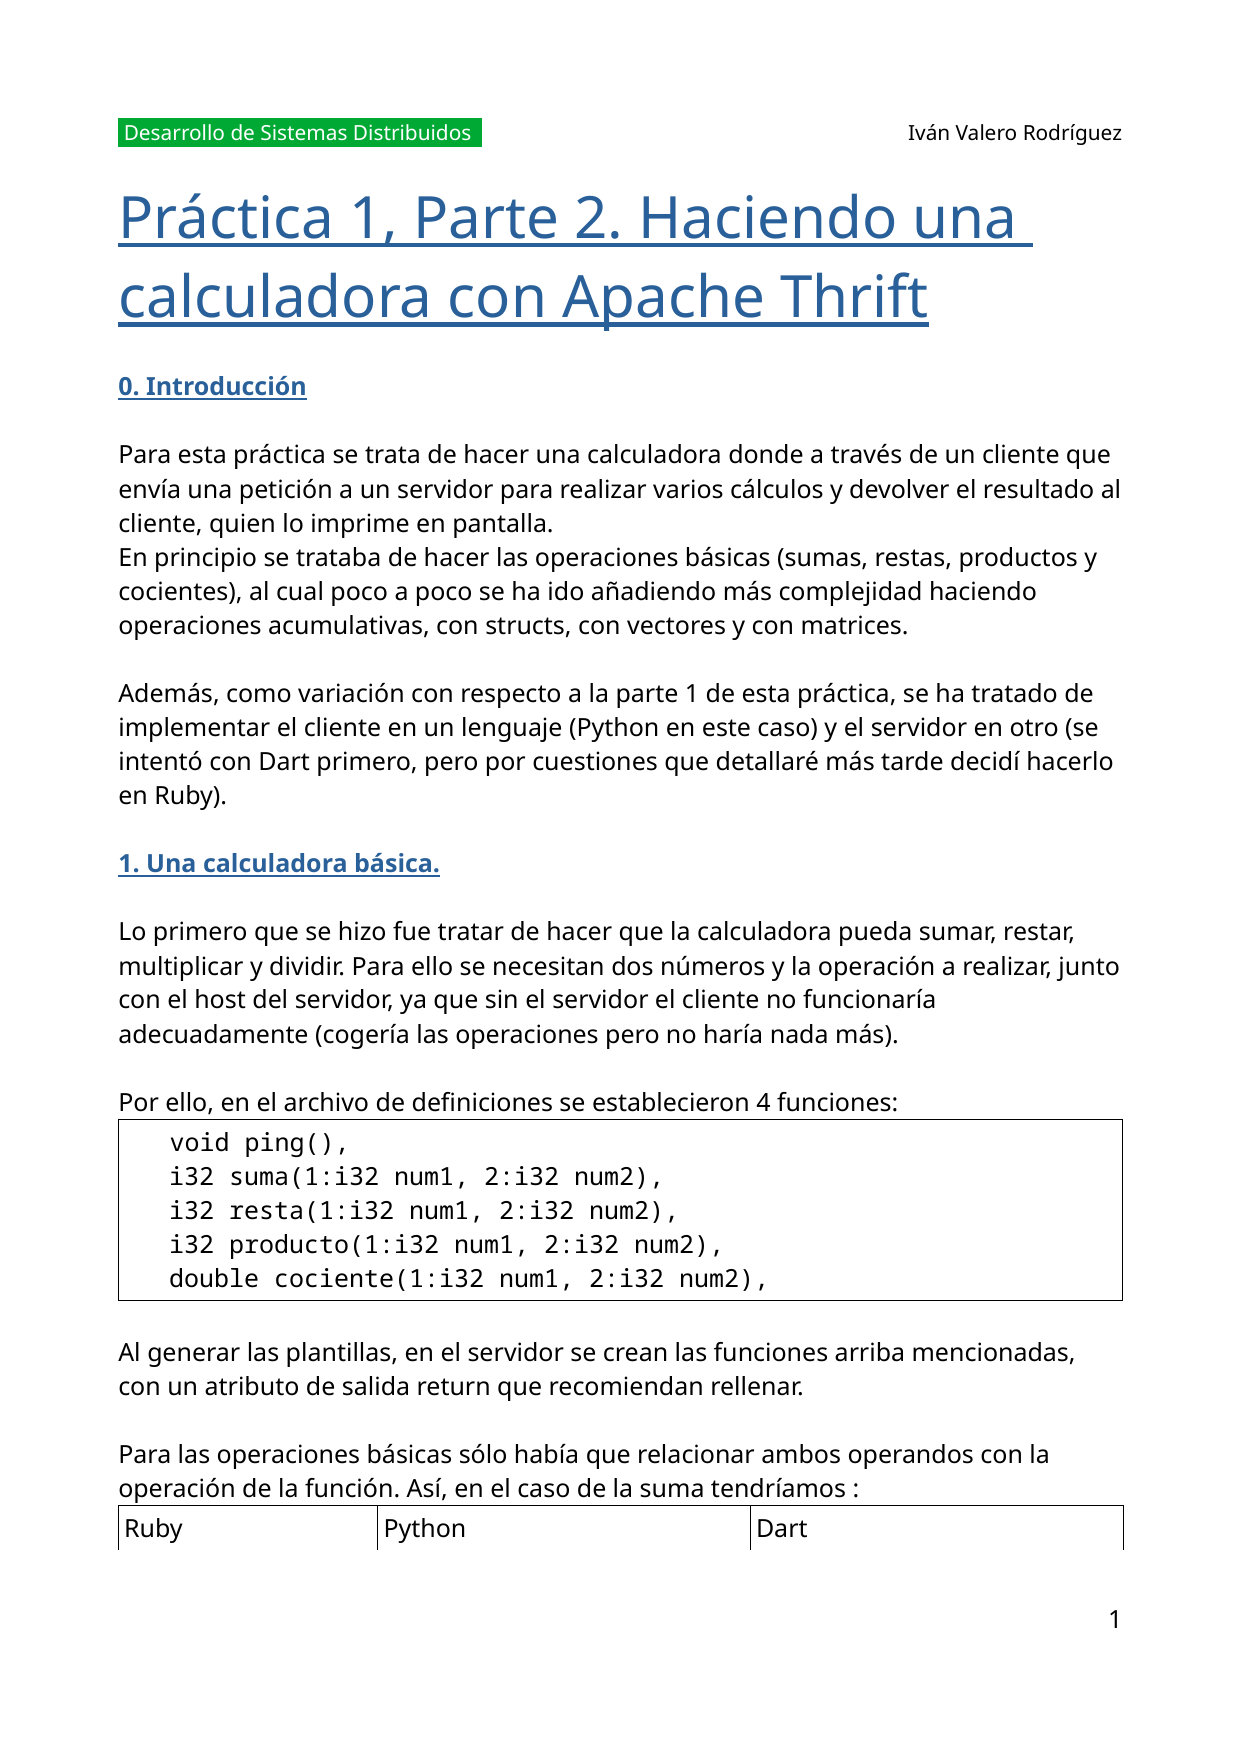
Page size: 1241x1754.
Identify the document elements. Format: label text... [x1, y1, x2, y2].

text 0. Introducción [118, 369, 1122, 403]
text Para las operaciones básicas sólo había que relacionar ambos operandos con la operación de la función. Así, en el caso de la suma tendríamos : [118, 1437, 1122, 1505]
table_header Dart [751, 1506, 1123, 1550]
table_header void ping(), i32 suma(1:i32 num1, 2:i32 num2), i32 resta(1:i32 num1, 2:i32 num2), i32 producto(1:i32 num1, 2:i32 num2), double cociente(1:i32 num1, 2:i32 num2), [119, 1120, 1122, 1300]
text Al generar las plantillas, en el servidor se crean las funciones arriba mencionadas, con un atributo de salida return que recomiendan rellenar. [118, 1334, 1122, 1403]
text Práctica 1, Parte 2. Haciendo una calculadora con Apache Thrift [118, 176, 1122, 335]
text 1. Una calculadora básica. [118, 846, 1122, 880]
text Para esta práctica se trata de hacer una calculadora donde a través de un cliente que envía una petición a un servidor para realizar varios cálculos y devolver el resultado al cliente, quien lo imprime en pantalla. [118, 437, 1122, 539]
text Además, como variación con respecto a la parte 1 de esta práctica, se ha tratado de implementar el cliente en un lenguaje (Python en este caso) y el servidor en otro (se intentó con Dart primero, pero por cuestiones que detallaré más tarde decidí hacerlo en Ruby). [118, 676, 1122, 812]
text Por ello, en el archivo de definiciones se establecieron 4 funciones: [118, 1084, 1122, 1118]
text Lo primero que se hizo fue tratar de hacer que la calculadora pueda sumar, restar, multiplicar y dividir. Para ello se necesitan dos números y la operación a realizar, junto con el host del servidor, ya que sin el servidor el cliente no funcionaría adecuadamente (cogería las operaciones pero no haría nada más). [118, 914, 1122, 1050]
table_header Python [378, 1506, 750, 1550]
text En principio se trataba de hacer las operaciones básicas (sumas, restas, productos y cocientes), al cual poco a poco se ha ido añadiendo más complejidad haciendo operaciones acumulativas, con structs, con vectores y con matrices. [118, 539, 1122, 642]
table_header Ruby [119, 1506, 377, 1550]
